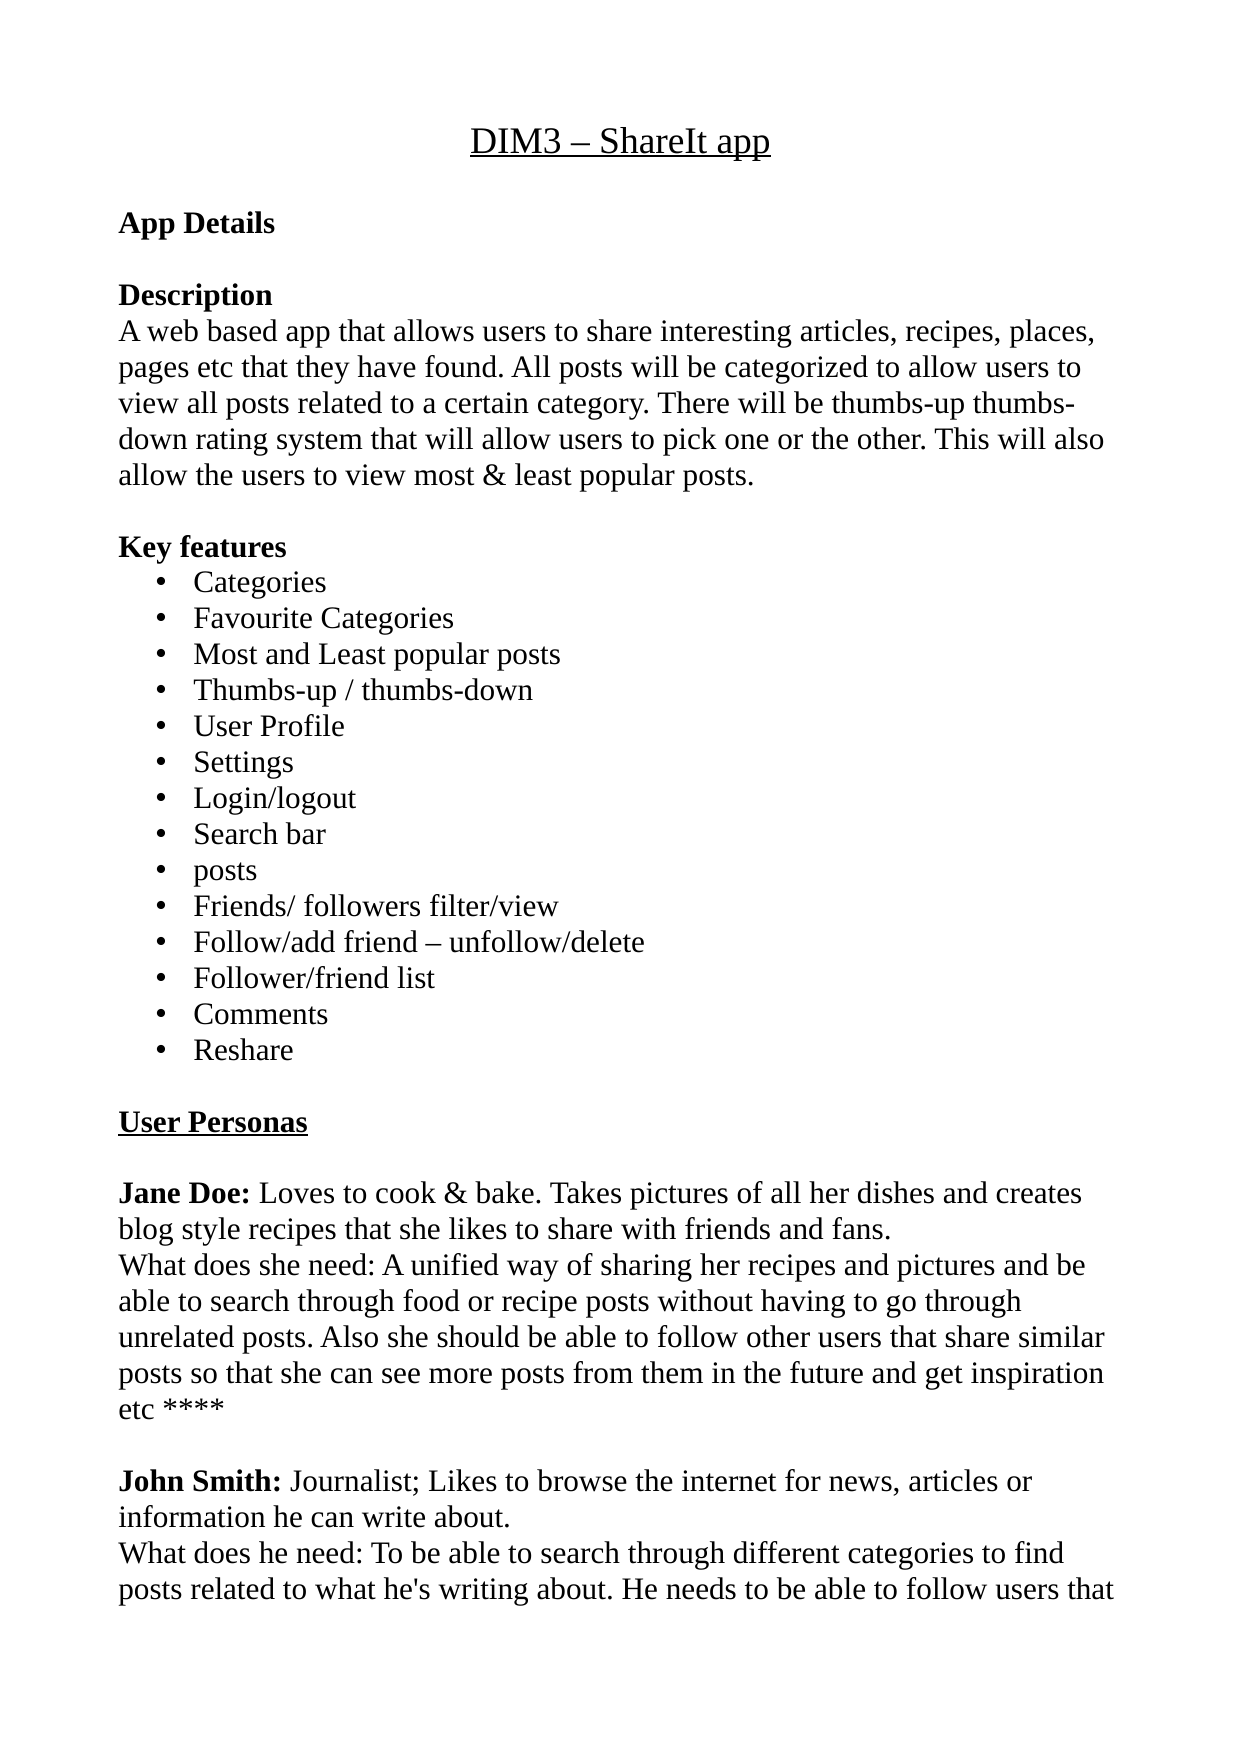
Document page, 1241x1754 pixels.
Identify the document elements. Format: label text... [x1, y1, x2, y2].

text John Smith: Journalist; Likes to browse the internet for news, articles or information he can write about. [118, 1462, 1122, 1534]
list Follow/add friend – unfollow/delete [156, 923, 1122, 959]
text Jane Doe: Loves to cook & bake. Takes pictures of all her dishes and creates blog style recipes that she likes to share with friends and fans. [118, 1175, 1122, 1247]
text Key features [118, 528, 1122, 564]
list Search bar [156, 815, 1122, 851]
list Comments [156, 995, 1122, 1031]
text What does he need: To be able to search through different categories to find posts related to what he's writing about. He needs to be able to follow users that [118, 1534, 1122, 1606]
text User Personas [118, 1103, 1122, 1139]
list Most and Least popular posts [156, 636, 1122, 672]
list Reshare [156, 1031, 1122, 1067]
list Favourite Categories [156, 600, 1122, 636]
list posts [156, 851, 1122, 887]
list User Profile [156, 707, 1122, 743]
text DIM3 – ShareIt app [118, 118, 1122, 161]
text What does she need: A unified way of sharing her recipes and pictures and be able to search through food or recipe posts without having to go through unrelated posts. Also she should be able to follow other users that share similar posts so that she can see more posts from them in the future and get inspiration etc **** [118, 1247, 1122, 1426]
text App Details [118, 204, 1122, 240]
text Description [118, 276, 1122, 312]
list Thumbs-up / thumbs-down [156, 672, 1122, 707]
list Follower/friend list [156, 959, 1122, 995]
list Friends/ followers filter/view [156, 887, 1122, 923]
list Categories [156, 564, 1122, 600]
text A web based app that allows users to share interesting articles, recipes, places, pages etc that they have found. All posts will be categorized to allow users to view all posts related to a certain category. There will be thumbs-up thumbs-down rating system that will allow users to pick one or the other. This will also allow the users to view most & least popular posts. [118, 312, 1122, 492]
list Settings [156, 743, 1122, 779]
list Login/logout [156, 779, 1122, 815]
